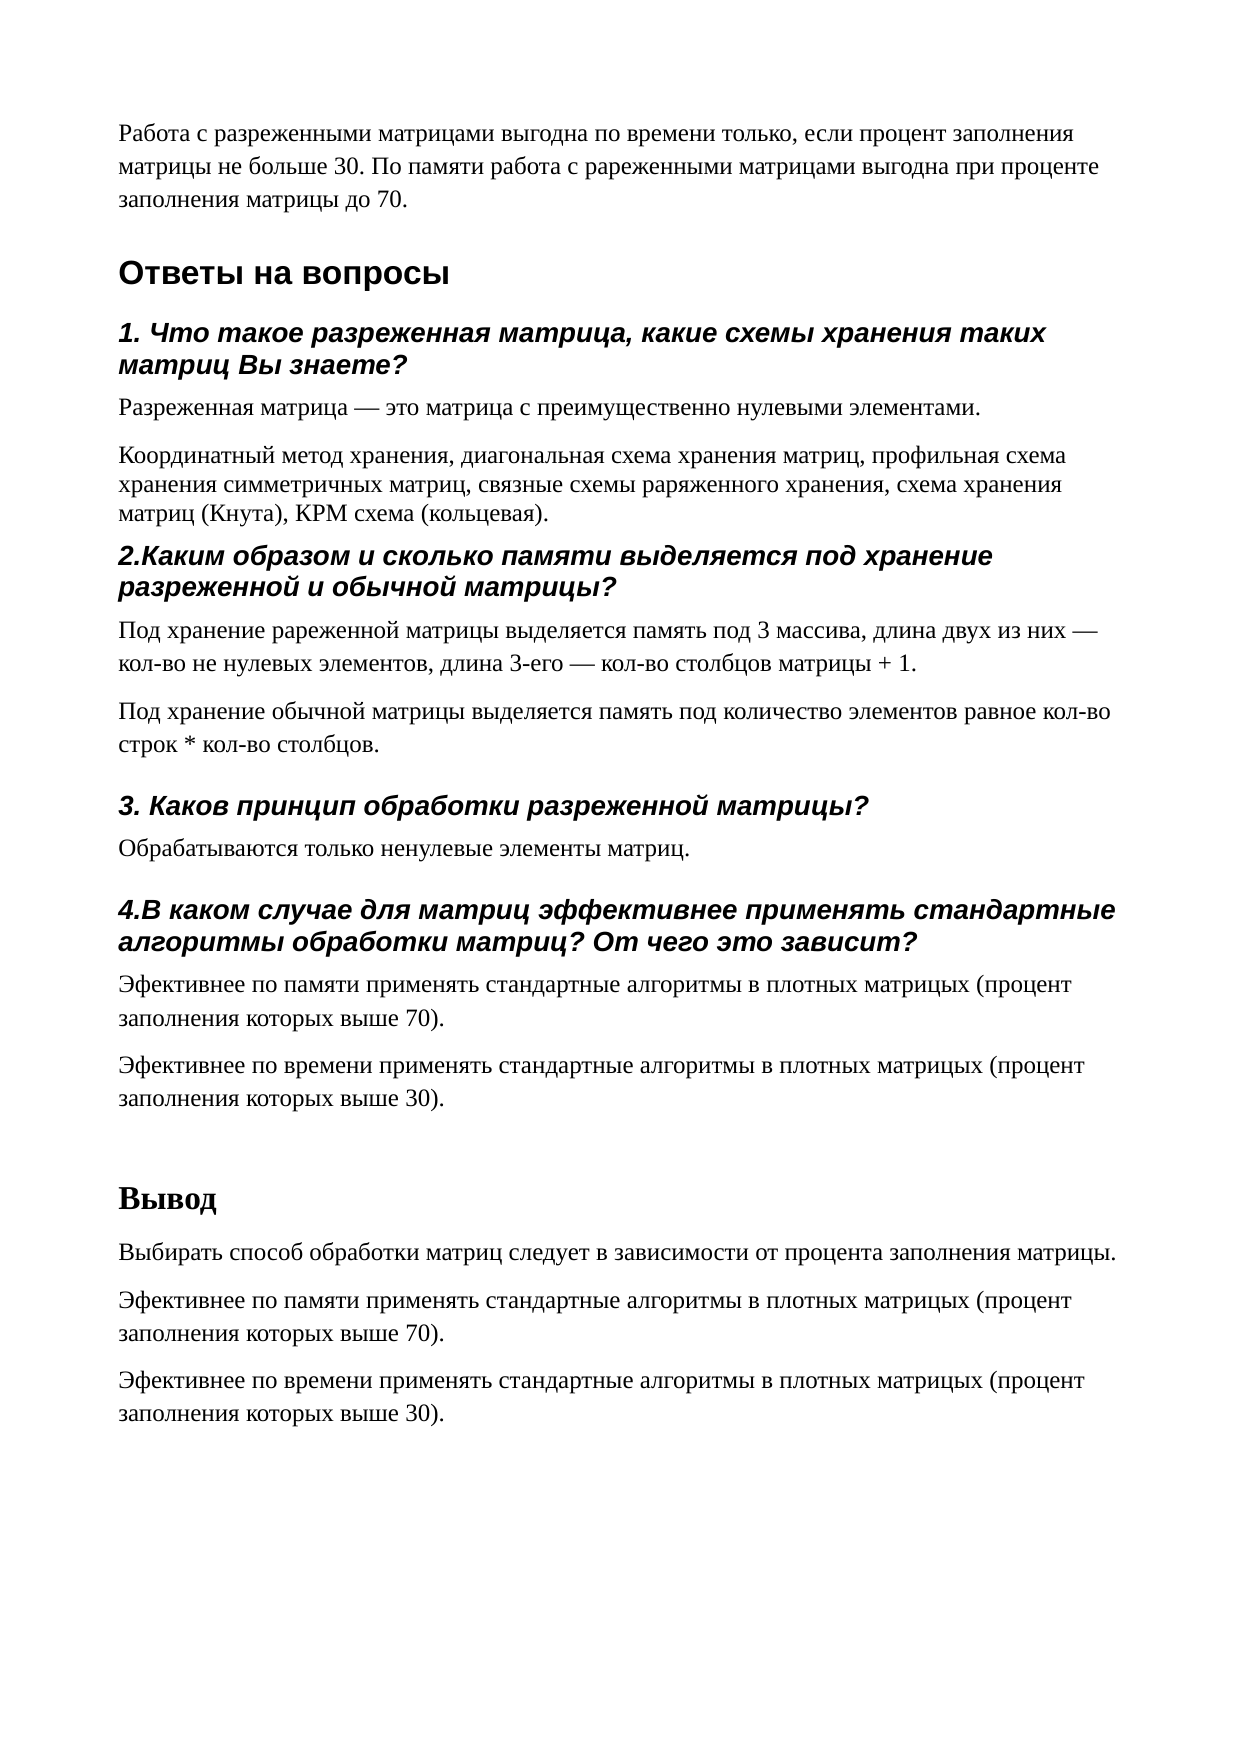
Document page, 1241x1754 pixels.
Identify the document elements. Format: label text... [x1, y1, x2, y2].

text Эфективнее по времени применять стандартные алгоритмы в плотных матрицых (процент заполнения которых выше 30). [118, 1050, 1122, 1112]
text Эфективнее по времени применять стандартные алгоритмы в плотных матрицых (процент заполнения которых выше 30). [118, 1365, 1122, 1427]
text Выбирать способ обработки матриц следует в зависимости от процента заполнения матрицы. [118, 1237, 1122, 1266]
subtitle 2.Каким образом и сколько памяти выделяется под хранение разреженной и обычной матрицы? [118, 539, 1122, 603]
text Эфективнее по памяти применять стандартные алгоритмы в плотных матрицых (процент заполнения которых выше 70). [118, 1285, 1122, 1346]
text Под хранение обычной матрицы выделяется память под количество элементов равное кол-во строк * кол-во столбцов. [118, 696, 1122, 757]
subtitle 4.В каком случае для матриц эффективнее применять стандартные алгоритмы обработки матриц? От чего это зависит? [118, 893, 1122, 957]
text Координатный метод хранения, диагональная схема хранения матриц, профильная схема хранения симметричных матриц, связные схемы раряженного хранения, схема хранения матриц (Кнута), КРМ схема (кольцевая). [118, 440, 1122, 526]
text Работа с разреженными матрицами выгодна по времени только, если процент заполнения матрицы не больше 30. По памяти работа с рареженными матрицами выгодна при проценте заполнения матрицы до 70. [118, 118, 1122, 213]
text Под хранение рареженной матрицы выделяется память под 3 массива, длина двух из них — кол-во не нулевых элементов, длина 3-его — кол-во столбцов матрицы + 1. [118, 615, 1122, 677]
text Обрабатываются только ненулевые элементы матриц. [118, 833, 1122, 862]
text Вывод [118, 1178, 1122, 1217]
subtitle 1. Что такое разреженная матрица, какие схемы хранения таких матриц Вы знаете? [118, 316, 1122, 380]
subtitle Ответы на вопросы [118, 253, 1122, 291]
text Эфективнее по памяти применять стандартные алгоритмы в плотных матрицых (процент заполнения которых выше 70). [118, 969, 1122, 1031]
subtitle 3. Каков принцип обработки разреженной матрицы? [118, 789, 1122, 821]
text Разреженная матрица — это матрица с преимущественно нулевыми элементами. [118, 392, 1122, 421]
